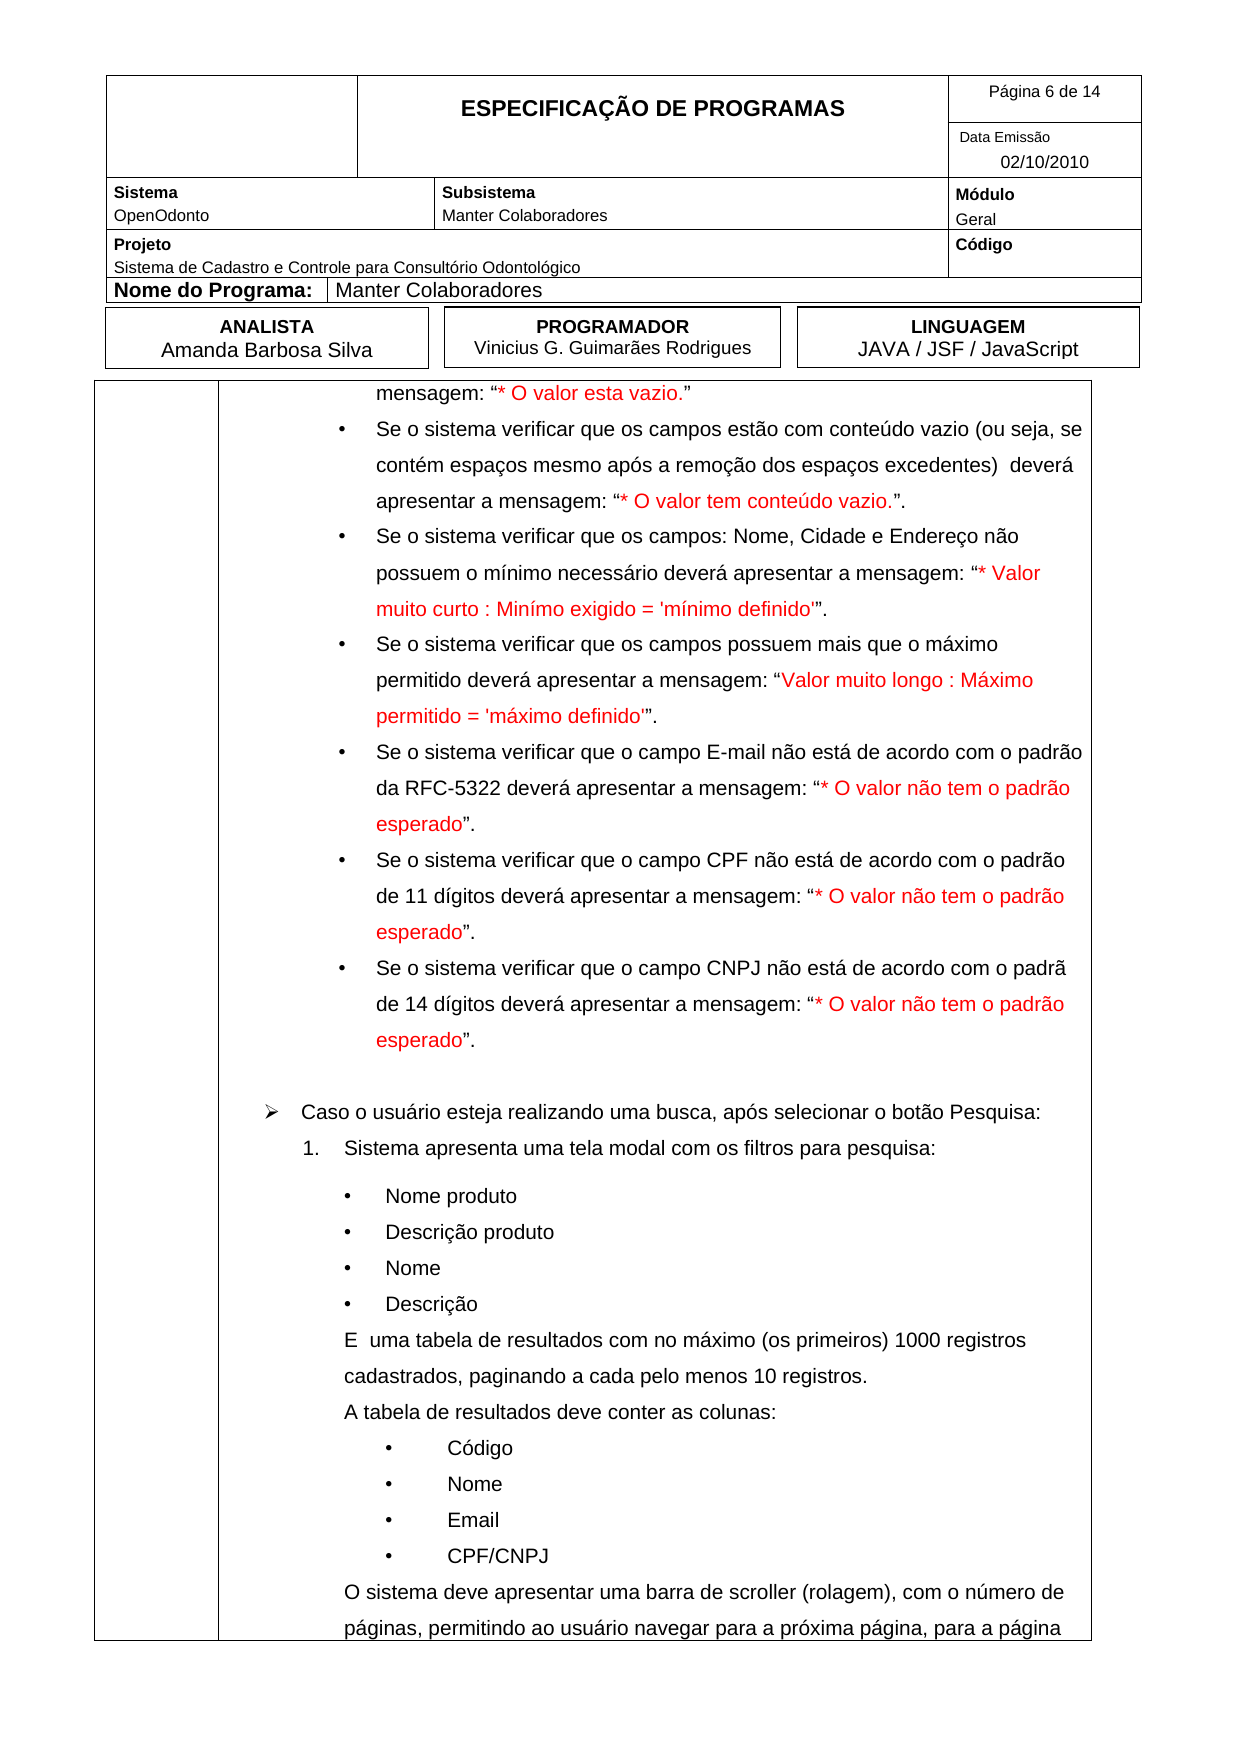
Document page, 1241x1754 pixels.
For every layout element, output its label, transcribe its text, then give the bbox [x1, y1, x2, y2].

table_header Apresentar ao usuário a tela de cadastro de fornecedores / prestadores. Usuário. Tela principal – menu Cadastro – Fornecedor Tela principal – menu Cadastro – Prestador Fluxos Principais Obs. O Código do cadastro só será gerado após a inserção e não poderá ser alterado. Sistema apresenta a tela de cadastro de fornecedor / prestador com os campos: Código ( autoincremento gerado automaticamente pelo sistema) – campo inabilitado para edição Nome (campo livre obrigatório) – possui no mínimo 5 e no máximo 100 caracteres Tipo de pessoa Física e Jurídica. Deverá ser uma radio button, permitindo ao usuário selecionar apenas um tipo de pessoa. Dependendo do tipo de pessoa selecionada o sistema deverá apresentar o campo CPF ou CNPJ (não os dois ao mesmo tempo): Física CPF (campo livre obrigatório) – máscara de CPF ___.___.___-__ Jurídica CNPJ (campo livre obrigatório) – máscara de CNPJ __.___.___/____-__ O botão lupa para pesquisa de pessoa já cadastrada (verificar especificação de programa de associar pessoa cadastrada). Esses campos são gerais e serão apresentados independentemente da aba que o usuário esteja. Na aba Principal serão apresentados os campos: Estado (combo box com registros de estados brasileiros de acordo com a tabela do IBGE) Cidade (campo livre) – no máximo 45 caracteres, quando preenchido no mínimo 3 caracteres. Endereço (campo livre) – no máximo 150 caracteres, quando preenchido no mínimo 4 caracteres. E-mail (campo livre) – validação do E-mail feita de acordo com a RFC-5322 principalmente na seção 3.4.1 e RFC-5321 (ex.: joao@exemplo.com) – no máximo 45 caracteres Data de Cadastro (campo onde o usuário poderá selecionar a data a partir de um mini calendário autoexplicativo apresentado ao lado do campo) – o usuário poderá abrir o calendário clicando no campo ou no ícone que o representa Observação (área de texto livre) – no máximo 500 caracteres Aba Fone/Contato (verificar especificação de programa de manter telefone). Aba Produto (para Fornecedor) ou Serviço (para Prestador) (verificar especificação de programa de associar produto). Fluxo Alternativo – Usuário não está logado no sistema Usuário clica na tela principal no menu Cadastro – Fornecedor / Prestador. O sistema deverá filtrar as requisiões de URL que contenham /cadastro/... verificando a autenticação do usuário. Caso o usuário esteja autenticado, a requisição prossegue normalmente. Caso o usuário não esteja autenticado, o sistema redireciona para tela de login, e após a autenticação, para a tela principal. Caso o usuário esteja efetuando um novo cadastro, após preencher os dados, ele seleciona o botão Salvar ou digitar a tecla “enter” (desde que o foco do cursor esteja em um campo do tipo 'input'). O usuário poderá preencher os dois campos, CPF e CNPJ, mas no momento que clicar no botão salvar do cadastro somente o campo que estiver apresentado na tela no momento será salvo. Ou seja, se o usuário preencher o campo CPF e posteriormente o CNPJ, mas no momento que clicou no botão salvar o campo CPF estiver apresentado na tela, somente o CPF será salvo no banco e o que foi preenchido em CNPJ será perdido. O sistema remove qualquer caractere que não seja alfanumerico, de marcação ou acentuação e aplica uppercase nos campos: nome, cidade e endereço. Persiste os dados no banco de dados e exibe mensagem de confirmação “Cadastro efetuado com sucesso”. Fluxos alternativos – inclusão: Fluxo Alternativo 1 – Usuário não preencheu os dados obrigatórios Ao selecionar o botão salvar, o sistema deverá primeiramente validar os campos obrigatórios. Se o sistema verificar que os campos obrigatórios Nome e CPF ou CNPJ não foram preenchidos ou se contém conteúdo vazio (espaços). Sistema apresenta mensagem em uma pop up: “Campos obrigatórios não preenchidos.” e retorna a tela de cadastro. Caso o campo esteja nulo o sistema indica acima dos campos obrigatórios não preenchidos a mensagem: “* O valor esta nulo.” Caso o campo esteja com conteúdo vazio (espaços) o sistema indica acima dos campos a mensagem: “* O valor esta vazio.” Se mesmo removendo espaços excedentes o conteúdo do campo seja vazio (espaços) o sistema indica acima dos campos a mensagem: “* O valor tem conteúdo vazio.” Fluxo Alternativo 2 – Campos Preenchidos Inválidos Campos Nome, CPF ou CNPJ, Cidade, Endereço, E-mail e Observação. Após verificar os campos obrigatórios, o sistema deverá realizar as validações abaixo. Possíveis Mensagens: Caso os campos não passem pelas verificações, o sistema deve apresentar a mensagem em uma pop up: “Campos inválidos.”, retornar a tela de cadastro e indicar acima dos campos a mensagem correspondente. Se o sistema verificar que os campos estão nulos deverá apresentar a mensagem: “* O valor esta nulo.” Se o sistema verificar que os campos estão vazios deverá apresentar a mensagem: “* O valor esta vazio.” Se o sistema verificar que os campos estão com conteúdo vazio (ou seja, se contém espaços mesmo após a remoção dos espaços excedentes) deverá apresentar a mensagem: “* O valor tem conteúdo vazio.”. Se o sistema verificar que os campos: Nome, Cidade e Endereço não possuem o mínimo necessário deverá apresentar a mensagem: “* Valor muito curto : Minímo exigido = 'mínimo definido'”. Se o sistema verificar que os campos possuem mais que o máximo permitido deverá apresentar a mensagem: “Valor muito longo : Máximo permitido = 'máximo definido'”. Se o sistema verificar que o campo E-mail não está de acordo com o padrão da RFC-5322 deverá apresentar a mensagem: “* O valor não tem o padrão esperado”. Se o sistema verificar que o campo CPF não está de acordo com o padrão de 11 dígitos deverá apresentar a mensagem: “* O valor não tem o padrão esperado”. Se o sistema verificar que o campo CNPJ não está de acordo com o padrã de 14 dígitos deverá apresentar a mensagem: “* O valor não tem o padrão esperado”. Caso o usuário esteja realizando uma busca, após selecionar o botão Pesquisa: Sistema apresenta uma tela modal com os filtros para pesquisa: Nome produto Descrição produto Nome Descrição E uma tabela de resultados com no máximo (os primeiros) 1000 registros cadastrados, paginando a cada pelo menos 10 registros. A tabela de resultados deve conter as colunas: Código Nome Email CPF/CNPJ O sistema deve apresentar uma barra de scroller (rolagem), com o número de páginas, permitindo ao usuário navegar para a próxima página, para a página anterior, para uma das páginas que esteja visualizando o número e para a última ou primeira página da listagem. O usuário poderá pesquisar com nenhum, um, ou mais filtros. Os resultados da busca devem ser apresentados na tela modal em uma tabela sempre se limitando a no máximo 1000 registros independente dos filtros aplicados e sempre paginando a cada 10 registros. Em todos os casos de busca o resultado da consulta, realizada no banco de dados, deverá conter apenas os campos que serão exibidos na tabela de resultados, ou seja nesse momento não serão recuperados relacionamentos e demais dados. Além de apresentar ao usuário a quantidade de resultados encontrados e o tempo de consulta em segundos. A pesquisa dos filtros por nome, nome produto e descrição produto será feita por 'like', ou seja, o usuário poderá digitar parte do nome para efetuar a busca. Caso mais de um filtro de pesquisa seja informado, a pesquisa associará logicamente os filtros de forma complementar, ou seja um filtro 'AND' outro filtro, combinando os dois ou mais valores para pesquisa. O usuário poderá clicar no botão Buscar ou digitar a tecla 'enter' do teclado para efetuar a busca. O foco do cursor deverá estar posicionado em algum campo 'input' da tela de pesquisa para que se possa acionar a busca por meio da tecla 'enter'. Em todos os casos de busca,quando em filtros do tipo 'input' não haverá diferenciação da caixa de texto (case-insensiteve) para filtrar as consultas. Fluxos alternativos – recuperação: Fluxo Alternativo 1 – Usuário não preencheu os dados da pesquisa Caso o usuário não preencha nenhum filtro para pesquisa e clique no botão Buscar da tela modal ou digite 'enter', o sistema deve apresentar todos os registros se limitando ao máximo de 1000, como foi especificado. Fluxo Alternativo 2 – Usuário preencheu os dados da pesquisa inapropriadamente Quando o usuário clicar no botão Buscar da tela modal ou digitar 'enter', o sistema deverá validar os campos: Filtro Descrição: Deverá ser informado no mínimo 4 caracteres e no máximo 300 caracteres. Caso o usuário informe menos do que 4 caracteres, apresentar a mensagem: “* Descrição = 'valor digitado' : Valor muito curto : Minímo exigido = 4” no canto superior esquerdo da tela modal. Caso o usuário informe mais do que 300 caracteres, apresentar a mensagem: “* Descrição = 'valor digitado...' : Valor muito longo : Máximo permitido = 300” no canto superior esquerdo da tela modal. Não deverá ser apresentado todo o valor que o usuário digitou, apresentar somente 10 caracteres e colocar reticências. Filtro Nome: Deverá ser informado no mínimo 3 caracteres e no máximo 150 caracteres para a busca. Caso o usuário informe menos do que 3 caracteres, apresentar a mensagem: “* Nome = 'valor digitado' : Valor muito curto : Minímo exigido = 3” no canto superior esquerdo da tela modal. Caso o usuário informe mais do que 150 caracteres, apresentar a mensagem: “* Nome = 'valor digitado...' : Valor muito longo : Máximo permitido = 150” no canto superior esquerdo da tela modal. Não deverá ser apresentado todo o valor que o usuário digitou, apresentar somente 10 caracteres e colocar reticências. Fluxo Alternativo 3 – Usuário realiza nova busca Após preencher ou não os filtros da busca e clicar no botão Buscar da tela modal ou digitar 'enter', o sistema deverá apresentar os resultados da busca e permanecer na tela modal para que o usuário possa ou não realizar uma nova consulta. Fluxos de Exceção – recuperação: Fluxo de Exceção 1 – Usuário fecha a tela modal A partir do momento que a tela modal estiver aberta, o usuário poderá fechar a janela a qualquer momento clicando no 'x' da janela (localizado no cabeçalho, canto direito). O sistema deverá retornar a tela de cadastro. Caso o usuário feche a janela de pesquisa, o modal deverá guardar os dados já digitados e os resultados já apresentados até o momento em que o usuário saia da tela de cadastro. Fluxo de Exceção 2 – Usuário clica no botão Limpar da tela modal A partir do momento em que a tela modal estiver aberta, o usuário poderá clicar no botão Limpar da tela modal. Caso o usuário clique no botão, o sistema deverá limpar todos os valores dos filtros e da tabela de resultados. Caso o usuário esteja alterando ou excluindo um registro, primeiramente será iniciado o fluxo de recuperação. A partir da tela modal, com os resultados da pesquisa apresentados na tabela de resultados, o usuário poderá clicar em qualquer registro (uma linha da tabela), ou seja, na tabela de resultados cada linha (resultado/registro) deve ser um link no qual o usuário poderá, ao clicar, iniciar a ação de carregamento do registro escolhido. Quando o usuário clicar sob o registro, o sistema deve fechar a tela modal e carregar TODAS (inclusive relacionamentos e demais dados) as informações do registro escolhido na tela de cadastro. Caso o usuário esteja editando algum registro e inicie qualquer outro fluxo, sem selecionar o botão salvar, todos os dados alterados serão perdidos. Na alteração, o usuário poderá modificar os dados que desejar e selecionar o botão Salvar. O sistema deve persistir os dados e apresentar a mensagem: “Dados alterados com sucesso!” em uma pop-up. O usuário poderá preencher os dois campos, CPF e CNPJ, mas no momento que clicar no botão salvar do cadastro somente o campo que estiver apresentado na tela no momento será salvo. Caso o usuário esteja alterando um registro que esteja com o campo CPF preenchido (por exemplo), troque o tipo de pessoa mas não preencha os dados de CNPJ, o sistema deverá apresentar a mensagem de Campos obrigatórios não preenchidos e indicar o campo, mas os dados de CPF não serão perdidos até que o usuário salve o cadastro. Obs.: Lembrando que o sistema não deve permitir a edição do campo código. Os fluxos alternativos da alteração são os mesmos da INCLUSÃO. Verificar acima. Na exclusão, o usuário poderá selecionar o botão Excluir. O sistema deve confirmar a ação do usuário exibindo a mensagem: “Deseja realmente excluir o registro?” em uma pop-up. Se não houver nenhum registro válido (ou seja, que já esteja salvo no banco de dados, persistente) com as informações carregadas na tela de cadastro, por padrão o sistema deverá inabilitar o botão de excluir. Se o usuário confirmar, o sistema deve verificar se o registro está referenciado em qualquer outra tabela: Caso a referência seja apenas com pessoa e com telefones, o sistema deve excluir todo o registro (tanto fornecedor/prestador, quanto pessoa e telefones) e apresentar a mensagem: “Registro excluído com sucesso”. Caso a referência seja com outras tabelas que herdam de pessoa, o sistema deve excluir somente o registro de fornecedor/prestador e os dados pertencentes a fornecedor/prestador e apresentar a mensagem: “Registro excluído com sucesso”. Os dados de pessoa e de outros que herdam de pessoa não devem ser alterados. Fluxos alternativos - exclusão Fluxo alternativo 1 – Usuário cancelou exclusão Na mensagem de confirmação da ação de exclusão, o usuário poderá cancelar a exclusão. Se o usuário cancelar o sistema deve retornar a tela de cadastro como estava anteriormente, ou seja, com as informações do registro carregadas na tela. O usuário poderá então iniciar qualquer outro fluxo. Fluxo alternativo 2 – Registro referenciado Caso o registro a ser excluído possua refências com outras tabelas(a não ser pessoa , heranças de pessoa e telefones), o sistema não deve pemitir a exlusão do registro. O sistema deve apresentar a mensagem: “Registro referenciado” em uma pop-up e retorna a tela de cadastro como estava anteriormente, ou seja, com as informações do registro carregadas na tela. O usuário poderá iniciar qualquer outro fluxo. Caso o usuário selecione o botão cancelar, o sistema deverá limpar todos os campos preenchidos, até mesmo os de outras abas, e retornar a aba principal do cadastro. Exceções Perda de conexão com o servidor ou banco de dados. Apresentar mensagem em uma pop up: “Falha não prevista – Consulte o administrador do sistema” A sessão do usuário deve expirar em 30 minutos, a partir disso se o usuário selecionar qualquer ação do sistema, ele deve ser redirecionado para a tela de login. Se o usuário selecionar link do “OpenOdonto” (Logo no canto Superior direito Sob o menu), sistema deve redirecionar para a tela principal do sistema. Se o usuário selecionar a opção “sair” (encerrar sessão), sistema deve redirecionar para tela de login e encerrar a sessão corrente do usuário. [219, 381, 1091, 1640]
table_header [95, 381, 218, 1640]
